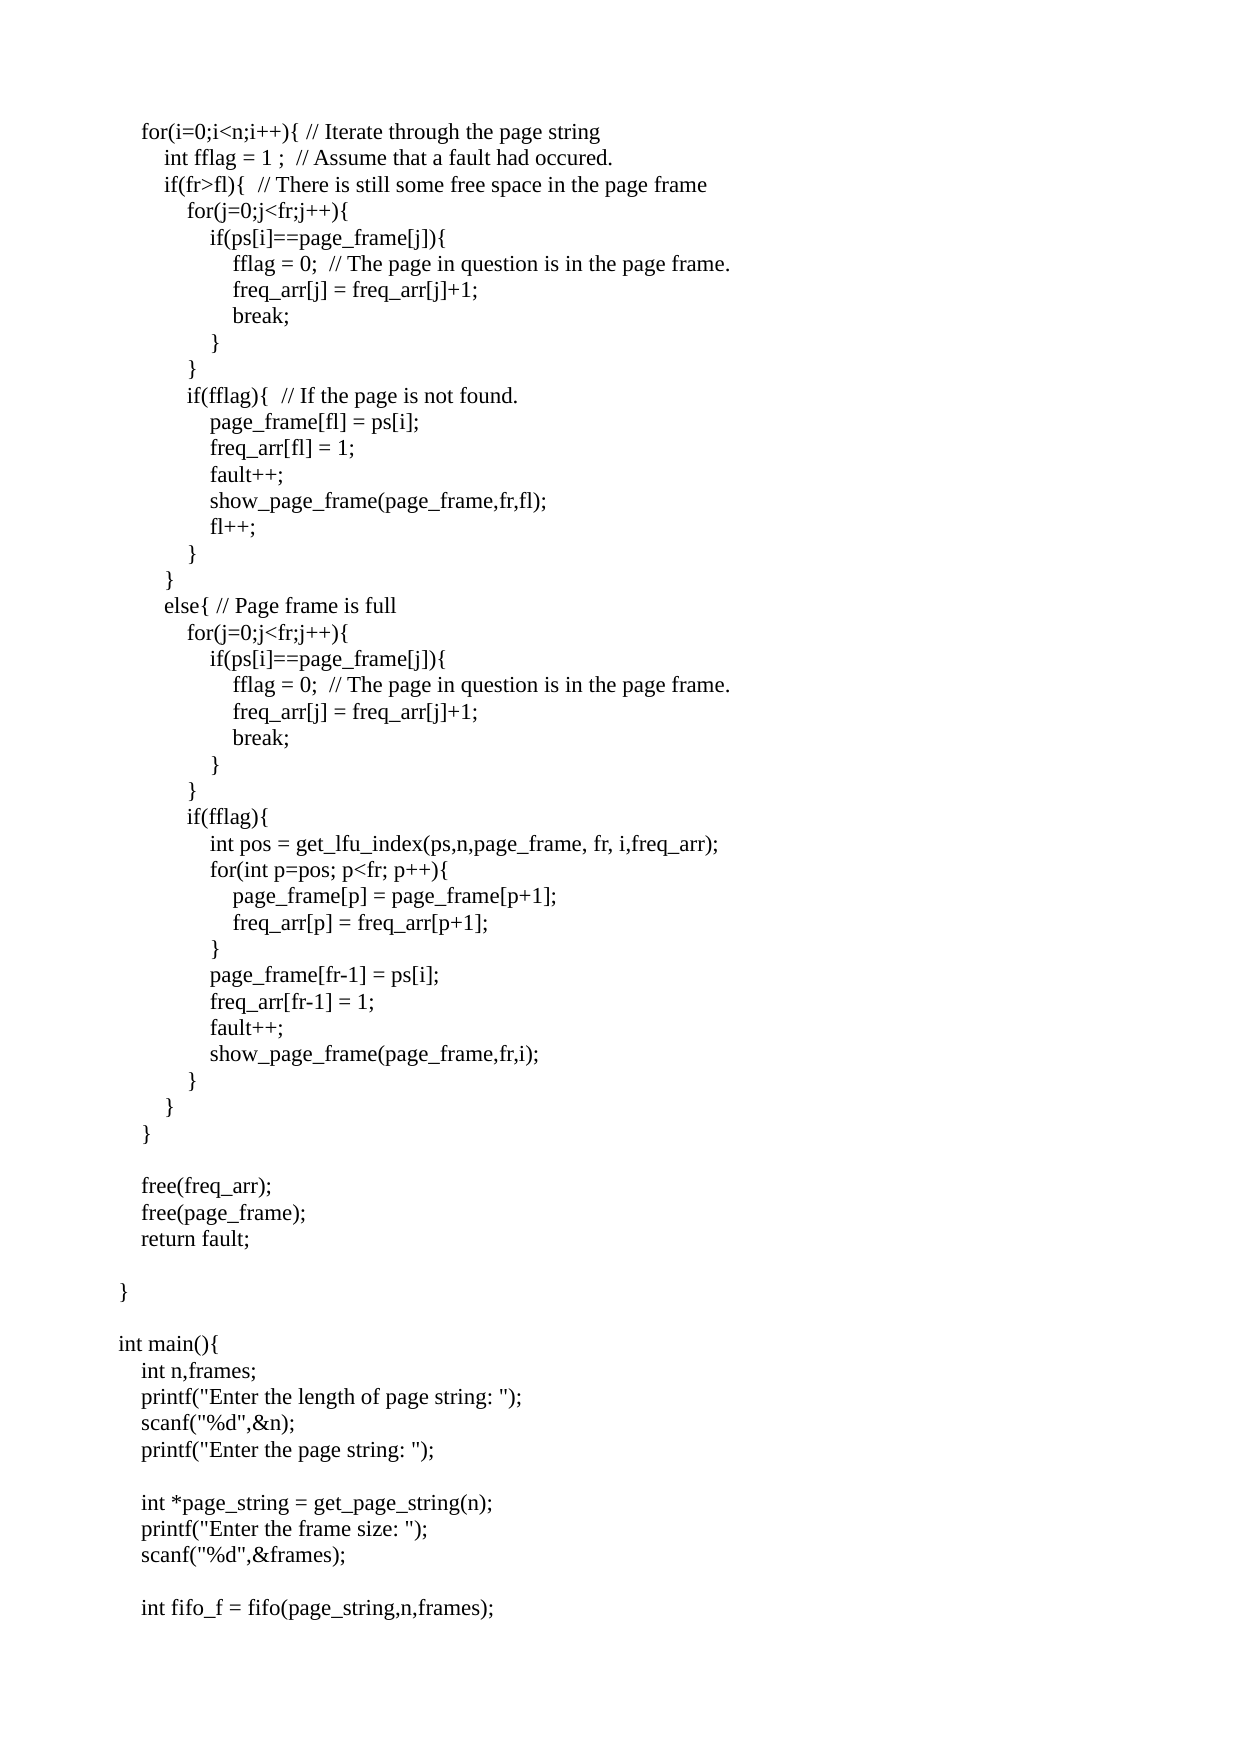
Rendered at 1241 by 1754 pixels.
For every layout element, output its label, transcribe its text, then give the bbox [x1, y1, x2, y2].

text show_page_frame(page_frame,fr,i); [118, 1041, 1122, 1067]
text else{ // Page frame is full [118, 592, 1122, 619]
text scanf("%d",&n); [118, 1409, 1122, 1436]
text } [118, 1119, 1122, 1146]
text for(j=0;j<fr;j++){ [118, 619, 1122, 645]
text freq_arr[j] = freq_arr[j]+1; [118, 698, 1122, 724]
text freq_arr[p] = freq_arr[p+1]; [118, 909, 1122, 935]
text fflag = 0; // The page in question is in the page frame. [118, 250, 1122, 276]
text page_frame[p] = page_frame[p+1]; [118, 882, 1122, 909]
text } [118, 329, 1122, 355]
text for(i=0;i<n;i++){ // Iterate through the page string [118, 118, 1122, 144]
text if(fflag){ [118, 803, 1122, 830]
text fl++; [118, 513, 1122, 540]
text if(ps[i]==page_frame[j]){ [118, 223, 1122, 250]
text page_frame[fl] = ps[i]; [118, 408, 1122, 434]
text } [118, 777, 1122, 803]
text int *page_string = get_page_string(n); [118, 1488, 1122, 1515]
text } [118, 1278, 1122, 1304]
text } [118, 566, 1122, 592]
text show_page_frame(page_frame,fr,fl); [118, 487, 1122, 513]
text } [118, 355, 1122, 382]
text if(fr>fl){ // There is still some free space in the page frame [118, 171, 1122, 197]
text printf("Enter the frame size: "); [118, 1515, 1122, 1541]
text fault++; [118, 461, 1122, 487]
text int fifo_f = fifo(page_string,n,frames); [118, 1594, 1122, 1620]
text break; [118, 303, 1122, 329]
text for(j=0;j<fr;j++){ [118, 197, 1122, 223]
text page_frame[fr-1] = ps[i]; [118, 961, 1122, 988]
text printf("Enter the length of page string: "); [118, 1383, 1122, 1409]
text int fflag = 1 ; // Assume that a fault had occured. [118, 144, 1122, 171]
text } [118, 540, 1122, 566]
text break; [118, 724, 1122, 751]
text return fault; [118, 1225, 1122, 1251]
text for(int p=pos; p<fr; p++){ [118, 856, 1122, 882]
text freq_arr[j] = freq_arr[j]+1; [118, 276, 1122, 303]
text int pos = get_lfu_index(ps,n,page_frame, fr, i,freq_arr); [118, 830, 1122, 856]
text int main(){ [118, 1330, 1122, 1357]
text freq_arr[fl] = 1; [118, 434, 1122, 461]
text if(ps[i]==page_frame[j]){ [118, 645, 1122, 672]
text } [118, 751, 1122, 777]
text } [118, 1067, 1122, 1093]
text } [118, 1093, 1122, 1119]
text free(freq_arr); [118, 1172, 1122, 1199]
text int n,frames; [118, 1357, 1122, 1383]
text fault++; [118, 1014, 1122, 1041]
text printf("Enter the page string: "); [118, 1436, 1122, 1462]
text free(page_frame); [118, 1199, 1122, 1225]
text scanf("%d",&frames); [118, 1541, 1122, 1568]
text if(fflag){ // If the page is not found. [118, 382, 1122, 408]
text } [118, 935, 1122, 961]
text fflag = 0; // The page in question is in the page frame. [118, 672, 1122, 698]
text freq_arr[fr-1] = 1; [118, 988, 1122, 1014]
